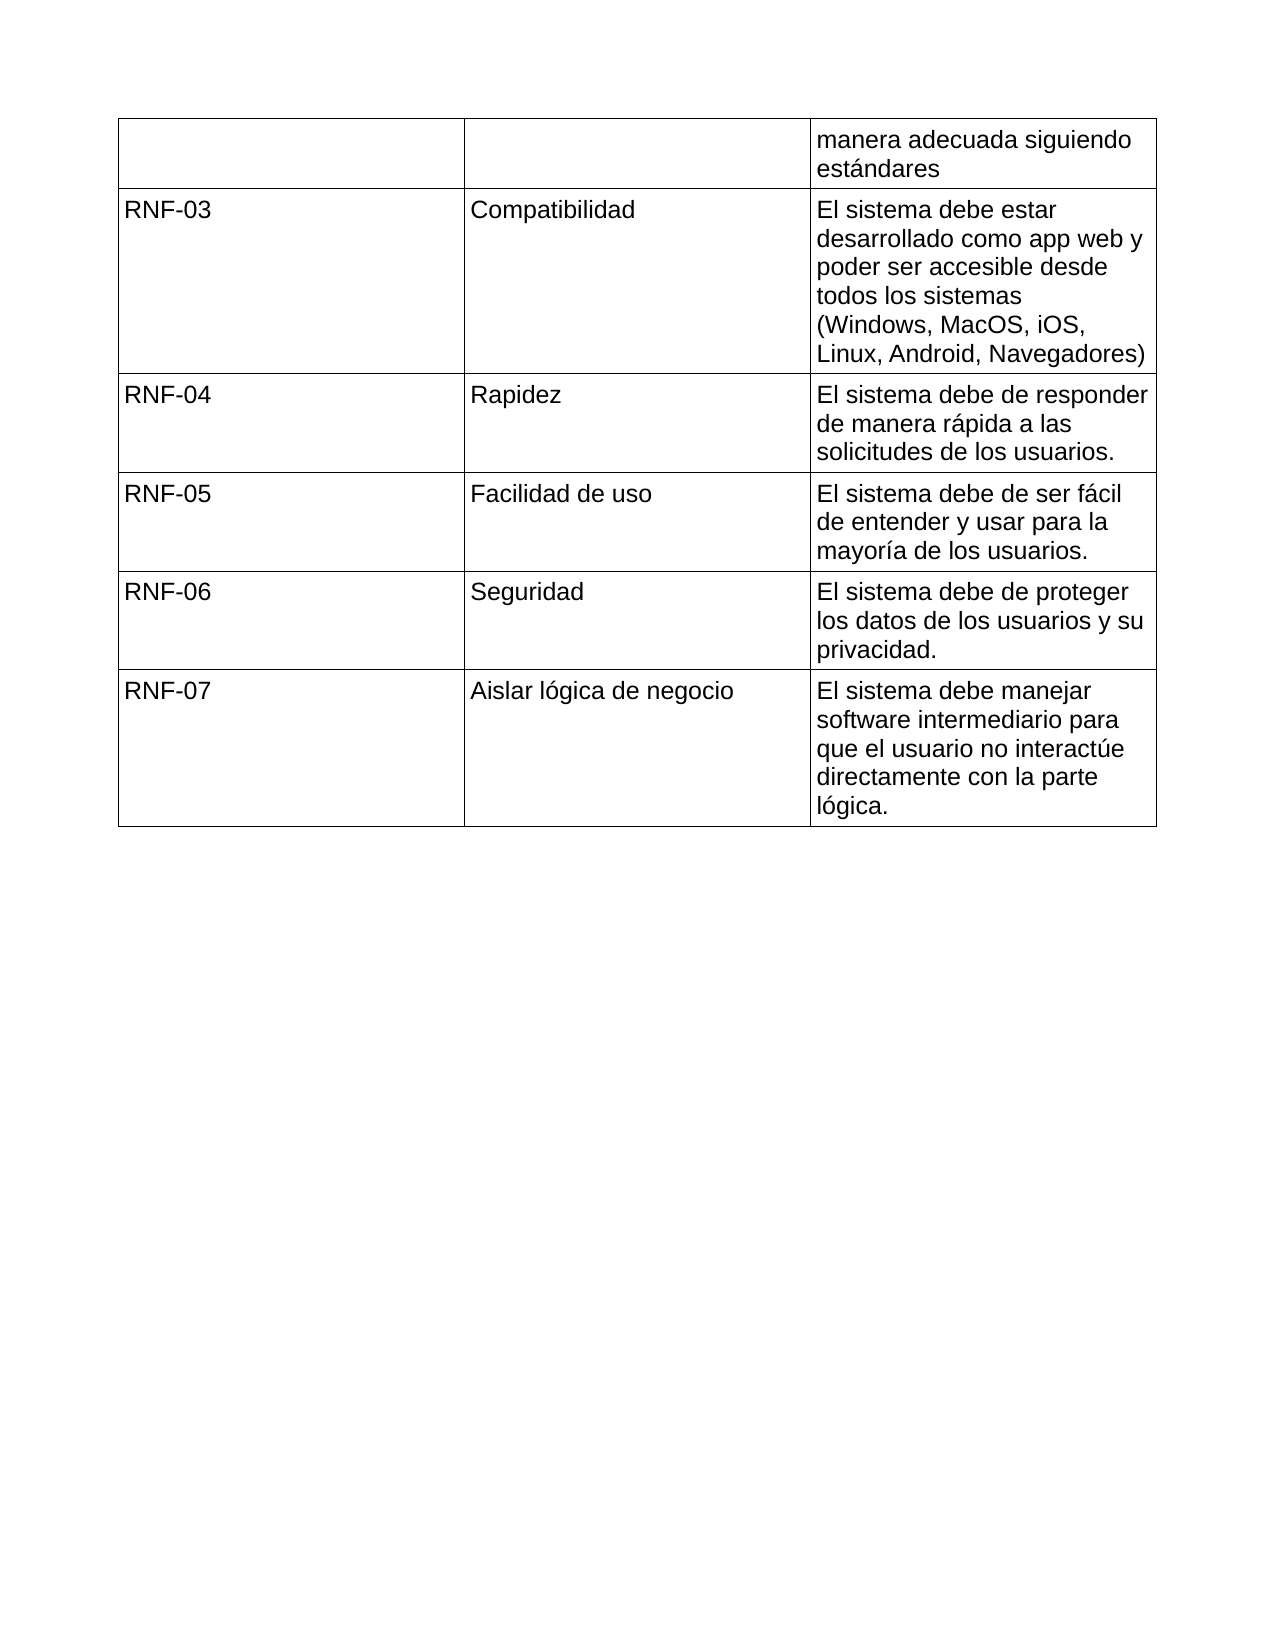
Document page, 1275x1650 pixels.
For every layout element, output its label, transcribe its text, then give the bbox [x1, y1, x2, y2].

table_cell Aislar lógica de negocio [465, 670, 810, 826]
table_cell El sistema debe manejar software intermediario para que el usuario no interactúe directamente con la parte lógica. [811, 670, 1156, 826]
table_cell El sistema debe estar desarrollado como app web y poder ser accesible desde todos los sistemas (Windows, MacOS, iOS, Linux, Android, Navegadores) [811, 189, 1156, 373]
table_cell RNF-05 [119, 473, 464, 571]
table_cell RNF-03 [119, 189, 464, 373]
table_cell El sistema debe de proteger los datos de los usuarios y su privacidad. [811, 572, 1156, 669]
table_cell El sistema debe de ser fácil de entender y usar para la mayoría de los usuarios. [811, 473, 1156, 571]
table_cell Facilidad de uso [465, 473, 810, 571]
table_cell [465, 119, 810, 188]
table_cell Compatibilidad [465, 189, 810, 373]
table_cell Rapidez [465, 374, 810, 472]
table_cell RNF-07 [119, 670, 464, 826]
table_cell El sistema debe de responder de manera rápida a las solicitudes de los usuarios. [811, 374, 1156, 472]
table_cell RNF-04 [119, 374, 464, 472]
table_cell manera adecuada siguiendo estándares [811, 119, 1156, 188]
table_cell Seguridad [465, 572, 810, 669]
table_cell RNF-06 [119, 572, 464, 669]
table_cell [119, 119, 464, 188]
